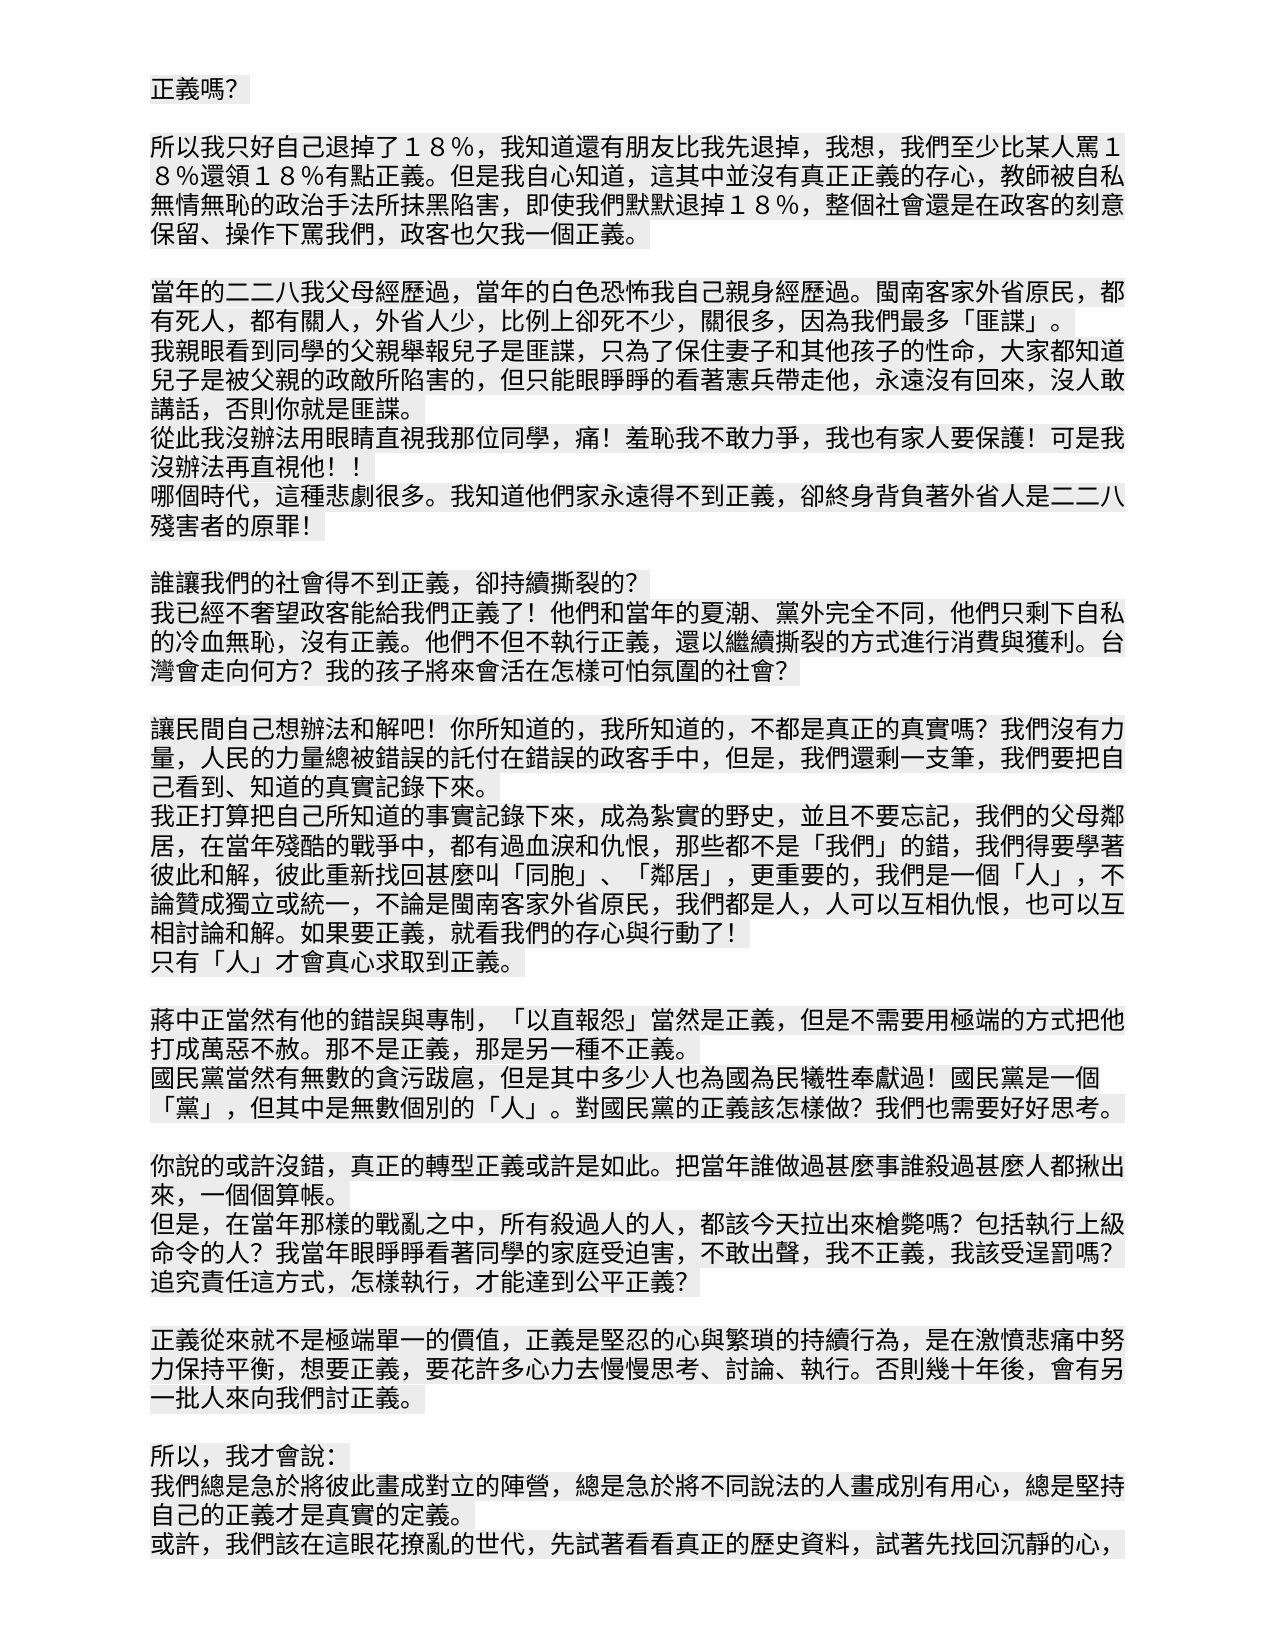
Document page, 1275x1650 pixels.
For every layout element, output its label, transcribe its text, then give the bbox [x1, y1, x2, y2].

text 這幾日為二二八說了一些話，回答了一位人士的質疑。 林書楊先生我非常敬佩他，並非因為他是本省人，也並非他支持共產主義，更不是他支持統一。而是他抱持著理想，他的理想並不是為了一己權勢利益，而是希望國家、世界能更好。他幾乎被關了一輩子，但是造次必於是，顛沛必於是，從來沒有因為任何原因改變過自己的理想與行為。 我敬佩這樣的人，我想我做不到，只能心嚮往之。 我知道當年黨外台獨也有許多這樣的人，他們不只是為自己的傷痛、利益，而是為國為民的理想。我膜拜過，也當然對大部分都失望過。但是有極少數支持獨立的人，現在仍然受我尊敬。 這樣的人，不論是支持統一還是獨立，我都毫無異議的支持他們主導轉型正義，他們是知行合一的理想人。不是我以及我身邊的鄰居而已，他們真正了解甚麼叫正義。 然而，正如您所說的，這麼簡單的事情這麼簡單可以做到的正義，不過就是把當年資料調出來，把作惡人的名單謄寫出來，按部就班地追究責任，有那麼難嗎?自民國38年來，台灣並沒有戰亂，各種資料整理得很齊全，不難收集調查，為甚麼不論哪一黨執政，這麼簡單的轉型正義為何不做？ 因為不能做，所以不想做！！！！ 做這事情很快，做好之後，就真的和解了！ 就不再有理由可以在選舉時喊仇恨、衝選票了！ 這就是台灣的政治，自私冷血無恥的政治手法，自私冷血無恥的政客。 他們和當年的夏潮、當年的黨外、當年的理想與堅持完全是兩回事。當年喊正義，親身執行正義。現在喊正義，極力避免執行正義，以免正義完成後，手上缺了圖利的工具。 正如當年我在教師團體談判中，極力要求教師的１８％優惠利息調降為至少剩８％，實施某種正義。結果陳水扁選擇的是優惠儲蓄基本金減半，教師１８％利息實質所得減少一半，但利率一樣維持在１８％。 為甚麼？因為一般人搞不清楚甚麼「優惠儲蓄基本金減半」，不懂得我們已經減少了一萬元以上的收入，只知道「唉唷！你們改了半天還是領１８％喔！」 取消１８％很難嗎？不會啊！陳水扁已經取消教師利息一萬多元了，只剩一萬元，為何不一次清掉？為何不降低利率到８％、４％？為何故意還保留個「１８％」？ 留一個根，好方便以後繼續操作，繼續抗爭、繼續罵，來離間人心，取得選票啊！這叫做正義嗎？ 所以我只好自己退掉了１８％，我知道還有朋友比我先退掉，我想，我們至少比某人罵１８％還領１８％有點正義。但是我自心知道，這其中並沒有真正正義的存心，教師被自私無情無恥的政治手法所抹黑陷害，即使我們默默退掉１８％，整個社會還是在政客的刻意保留、操作下罵我們，政客也欠我一個正義。 當年的二二八我父母經歷過，當年的白色恐怖我自己親身經歷過。閩南客家外省原民，都有死人，都有關人，外省人少，比例上卻死不少，關很多，因為我們最多「匪諜」。 我親眼看到同學的父親舉報兒子是匪諜，只為了保住妻子和其他孩子的性命，大家都知道兒子是被父親的政敵所陷害的，但只能眼睜睜的看著憲兵帶走他，永遠沒有回來，沒人敢講話，否則你就是匪諜。 從此我沒辦法用眼睛直視我那位同學，痛！羞恥我不敢力爭，我也有家人要保護！可是我沒辦法再直視他！！ 哪個時代，這種悲劇很多。我知道他們家永遠得不到正義，卻終身背負著外省人是二二八殘害者的原罪！ 誰讓我們的社會得不到正義，卻持續撕裂的？ 我已經不奢望政客能給我們正義了！他們和當年的夏潮、黨外完全不同，他們只剩下自私的冷血無恥，沒有正義。他們不但不執行正義，還以繼續撕裂的方式進行消費與獲利。台灣會走向何方？我的孩子將來會活在怎樣可怕氛圍的社會？ 讓民間自己想辦法和解吧！你所知道的，我所知道的，不都是真正的真實嗎？我們沒有力量，人民的力量總被錯誤的託付在錯誤的政客手中，但是，我們還剩一支筆，我們要把自己看到、知道的真實記錄下來。 我正打算把自己所知道的事實記錄下來，成為紮實的野史，並且不要忘記，我們的父母鄰居，在當年殘酷的戰爭中，都有過血淚和仇恨，那些都不是「我們」的錯，我們得要學著彼此和解，彼此重新找回甚麼叫「同胞」、「鄰居」，更重要的，我們是一個「人」，不論贊成獨立或統一，不論是閩南客家外省原民，我們都是人，人可以互相仇恨，也可以互相討論和解。如果要正義，就看我們的存心與行動了！ 只有「人」才會真心求取到正義。 蔣中正當然有他的錯誤與專制，「以直報怨」當然是正義，但是不需要用極端的方式把他打成萬惡不赦。那不是正義，那是另一種不正義。 國民黨當然有無數的貪污跋扈，但是其中多少人也為國為民犧牲奉獻過！國民黨是一個「黨」，但其中是無數個別的「人」。對國民黨的正義該怎樣做？我們也需要好好思考。 你說的或許沒錯，真正的轉型正義或許是如此。把當年誰做過甚麼事誰殺過甚麼人都揪出來，一個個算帳。 但是，在當年那樣的戰亂之中，所有殺過人的人，都該今天拉出來槍斃嗎？包括執行上級命令的人？我當年眼睜睜看著同學的家庭受迫害，不敢出聲，我不正義，我該受逞罰嗎？ 追究責任這方式，怎樣執行，才能達到公平正義？ 正義從來就不是極端單一的價值，正義是堅忍的心與繁瑣的持續行為，是在激憤悲痛中努力保持平衡，想要正義，要花許多心力去慢慢思考、討論、執行。否則幾十年後，會有另一批人來向我們討正義。 所以，我才會說： 我們總是急於將彼此畫成對立的陣營，總是急於將不同說法的人畫成別有用心，總是堅持自己的正義才是真實的定義。 或許，我們該在這眼花撩亂的世代，先試著看看真正的歷史資料，試著先找回沉靜的心，試著把所有人看成生活在我身邊的普通鄰居，有愛有恨，有肉有情，常常犯錯也都還善良著。 我們都受到歷史命運的撥弄，其實都是希望台灣更好，不論是贊成台獨，或是支持統一，其實，原意不都是為了希望台灣將來更好，子孫將來能安全幸福的在此生活嗎? 仔仔細細、安安靜靜的據實客觀討論，不再從陰謀勾心鬥角，不才是台灣真正的希望嗎？ 我說過自己不善於論政治，因為我自知是相當情緒化的人，很容易激動，加上視野窄小，眼光狹隘，思想不周全，因此很怕自己有所偏差。但是畢竟我也努力的想做好一個人，除了在自己的專業上精進付出，當然也想讓台灣更好，想把誤會和衝突盡己之力化解，我努力了，希望我將來做得更好。謝謝你的提醒與說明，激發我的深思與反省。 我是教師，是個永遠抱有希望的人，不會拘束於現狀而對台灣死心。 [150, 75, 1125, 1559]
